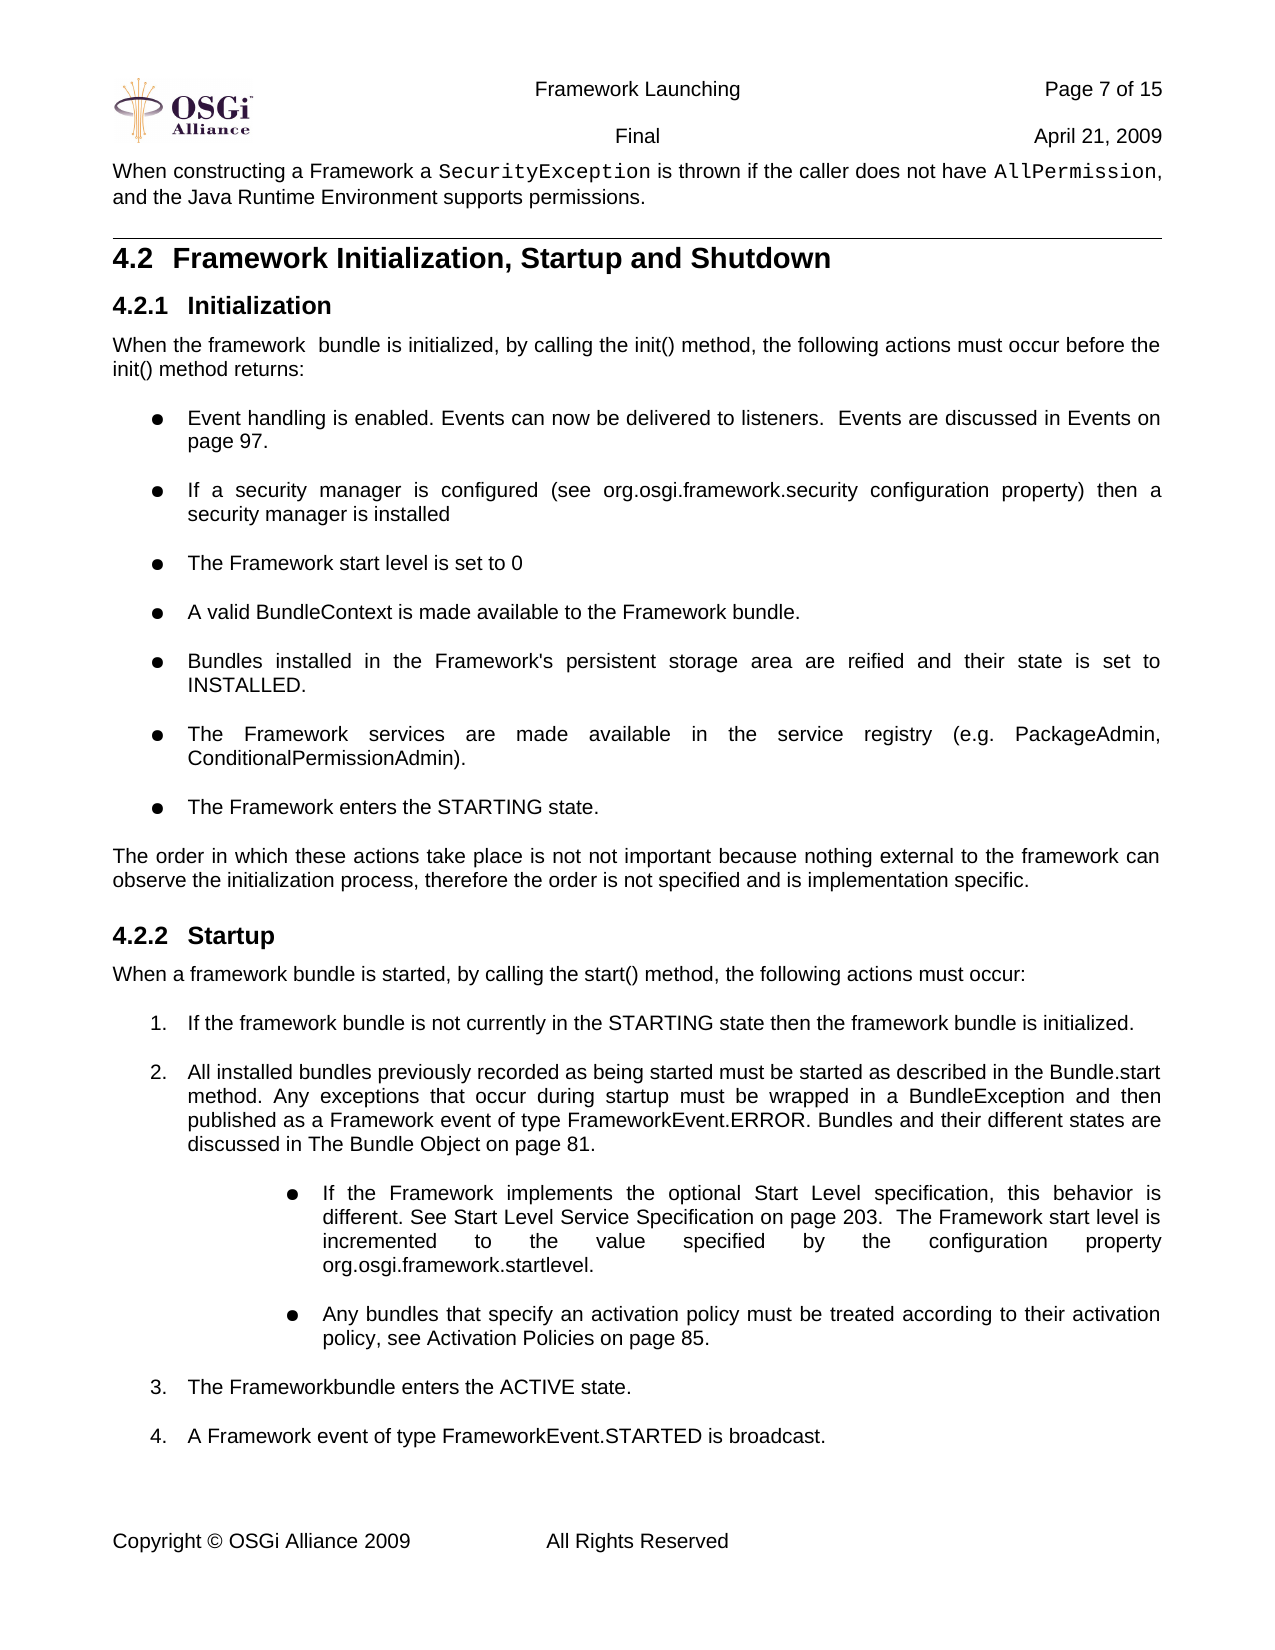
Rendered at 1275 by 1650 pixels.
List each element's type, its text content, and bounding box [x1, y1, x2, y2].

text When a framework bundle is started, by calling the start() method, the following actions must occur: [112, 962, 1162, 986]
picture [114, 78, 254, 143]
text When constructing a Framework a SecurityException is thrown if the caller does not have AllPermission, and the Java Runtime Environment supports permissions. [112, 159, 1162, 209]
list A valid BundleContext is made available to the Framework bundle. [150, 600, 1162, 624]
text When the framework bundle is initialized, by calling the init() method, the following actions must occur before the init() method returns: [112, 332, 1162, 380]
list A Framework event of type FrameworkEvent.STARTED is broadcast. [150, 1424, 1162, 1448]
list All installed bundles previously recorded as being started must be started as described in the Bundle.start method. Any exceptions that occur during startup must be wrapped in a BundleException and then published as a Framework event of type FrameworkEvent.ERROR. Bundles and their different states are discussed in The Bundle Object on page 81. [150, 1060, 1162, 1156]
list If a security manager is configured (see org.osgi.framework.security configuration property) then a security manager is installed [150, 478, 1162, 526]
list If the framework bundle is not currently in the STARTING state then the framework bundle is initialized. [150, 1011, 1162, 1035]
subtitle Framework Initialization, Startup and Shutdown [112, 239, 1162, 274]
list Any bundles that specify an activation policy must be treated according to their activation policy, see Activation Policies on page 85. [285, 1302, 1162, 1350]
list Bundles installed in the Framework's persistent storage area are reified and their state is set to INSTALLED. [150, 649, 1162, 697]
subtitle Initialization [112, 291, 1162, 320]
list The Frameworkbundle enters the ACTIVE state. [150, 1375, 1162, 1399]
subtitle Startup [112, 921, 1162, 950]
text The order in which these actions take place is not not important because nothing external to the framework can observe the initialization process, therefore the order is not specified and is implementation specific. [112, 844, 1162, 892]
list The Framework enters the STARTING state. [150, 795, 1162, 819]
list The Framework services are made available in the service registry (e.g. PackageAdmin, ConditionalPermissionAdmin). [150, 722, 1162, 770]
list The Framework start level is set to 0 [150, 551, 1162, 575]
list If the Framework implements the optional Start Level specification, this behavior is different. See Start Level Service Specification on page 203. The Framework start level is incremented to the value specified by the configuration property org.osgi.framework.startlevel. [285, 1181, 1162, 1277]
list Event handling is enabled. Events can now be delivered to listeners. Events are discussed in Events on page 97. [150, 405, 1162, 453]
